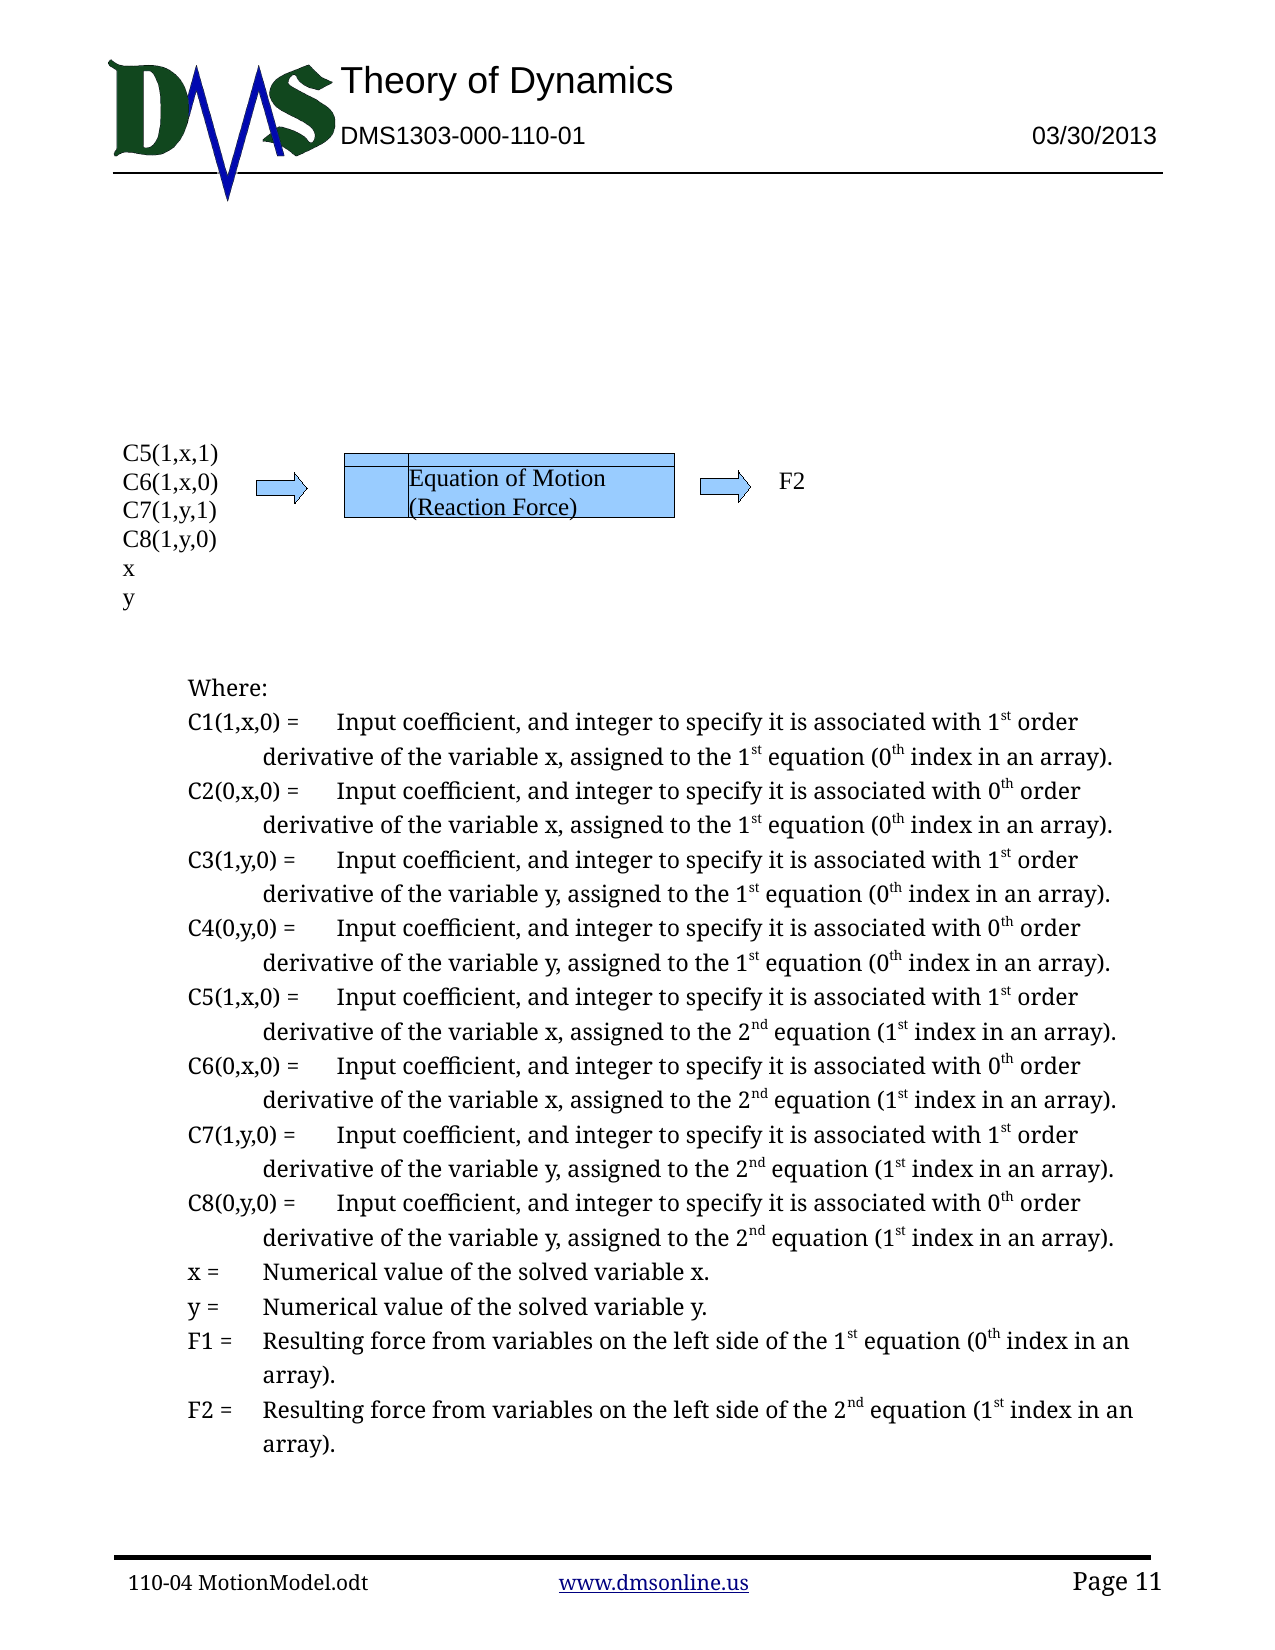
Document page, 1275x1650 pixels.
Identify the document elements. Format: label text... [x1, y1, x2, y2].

text C1(1,x,0) = Input coefficient, and integer to specify it is associated with 1st order derivative of the variable x, assigned to the 1st equation (0th index in an array). [187, 706, 1162, 772]
text F1 = Resulting force from variables on the left side of the 1st equation (0th index in an array). [187, 1325, 1162, 1390]
text y = Numerical value of the solved variable y. [187, 1290, 1162, 1322]
text C2(0,x,0) = Input coefficient, and integer to specify it is associated with 0th order derivative of the variable x, assigned to the 1st equation (0th index in an array). [187, 775, 1162, 840]
text C5(1,x,0) = Input coefficient, and integer to specify it is associated with 1st order derivative of the variable x, assigned to the 2nd equation (1st index in an array). [187, 981, 1162, 1047]
text F2 = Resulting force from variables on the left side of the 2nd equation (1st index in an array). [187, 1393, 1162, 1459]
text Where: [187, 672, 1162, 703]
text C6(0,x,0) = Input coefficient, and integer to specify it is associated with 0th order derivative of the variable x, assigned to the 2nd equation (1st index in an array). [187, 1050, 1162, 1115]
text x = Numerical value of the solved variable x. [187, 1256, 1162, 1287]
text C3(1,y,0) = Input coefficient, and integer to specify it is associated with 1st order derivative of the variable y, assigned to the 1st equation (0th index in an array). [187, 843, 1162, 909]
text C4(0,y,0) = Input coefficient, and integer to specify it is associated with 0th order derivative of the variable y, assigned to the 1st equation (0th index in an array). [187, 912, 1162, 978]
text C8(0,y,0) = Input coefficient, and integer to specify it is associated with 0th order derivative of the variable y, assigned to the 2nd equation (1st index in an array). [187, 1187, 1162, 1253]
text C7(1,y,0) = Input coefficient, and integer to specify it is associated with 1st order derivative of the variable y, assigned to the 2nd equation (1st index in an array). [187, 1118, 1162, 1184]
picture [105, 56, 338, 204]
